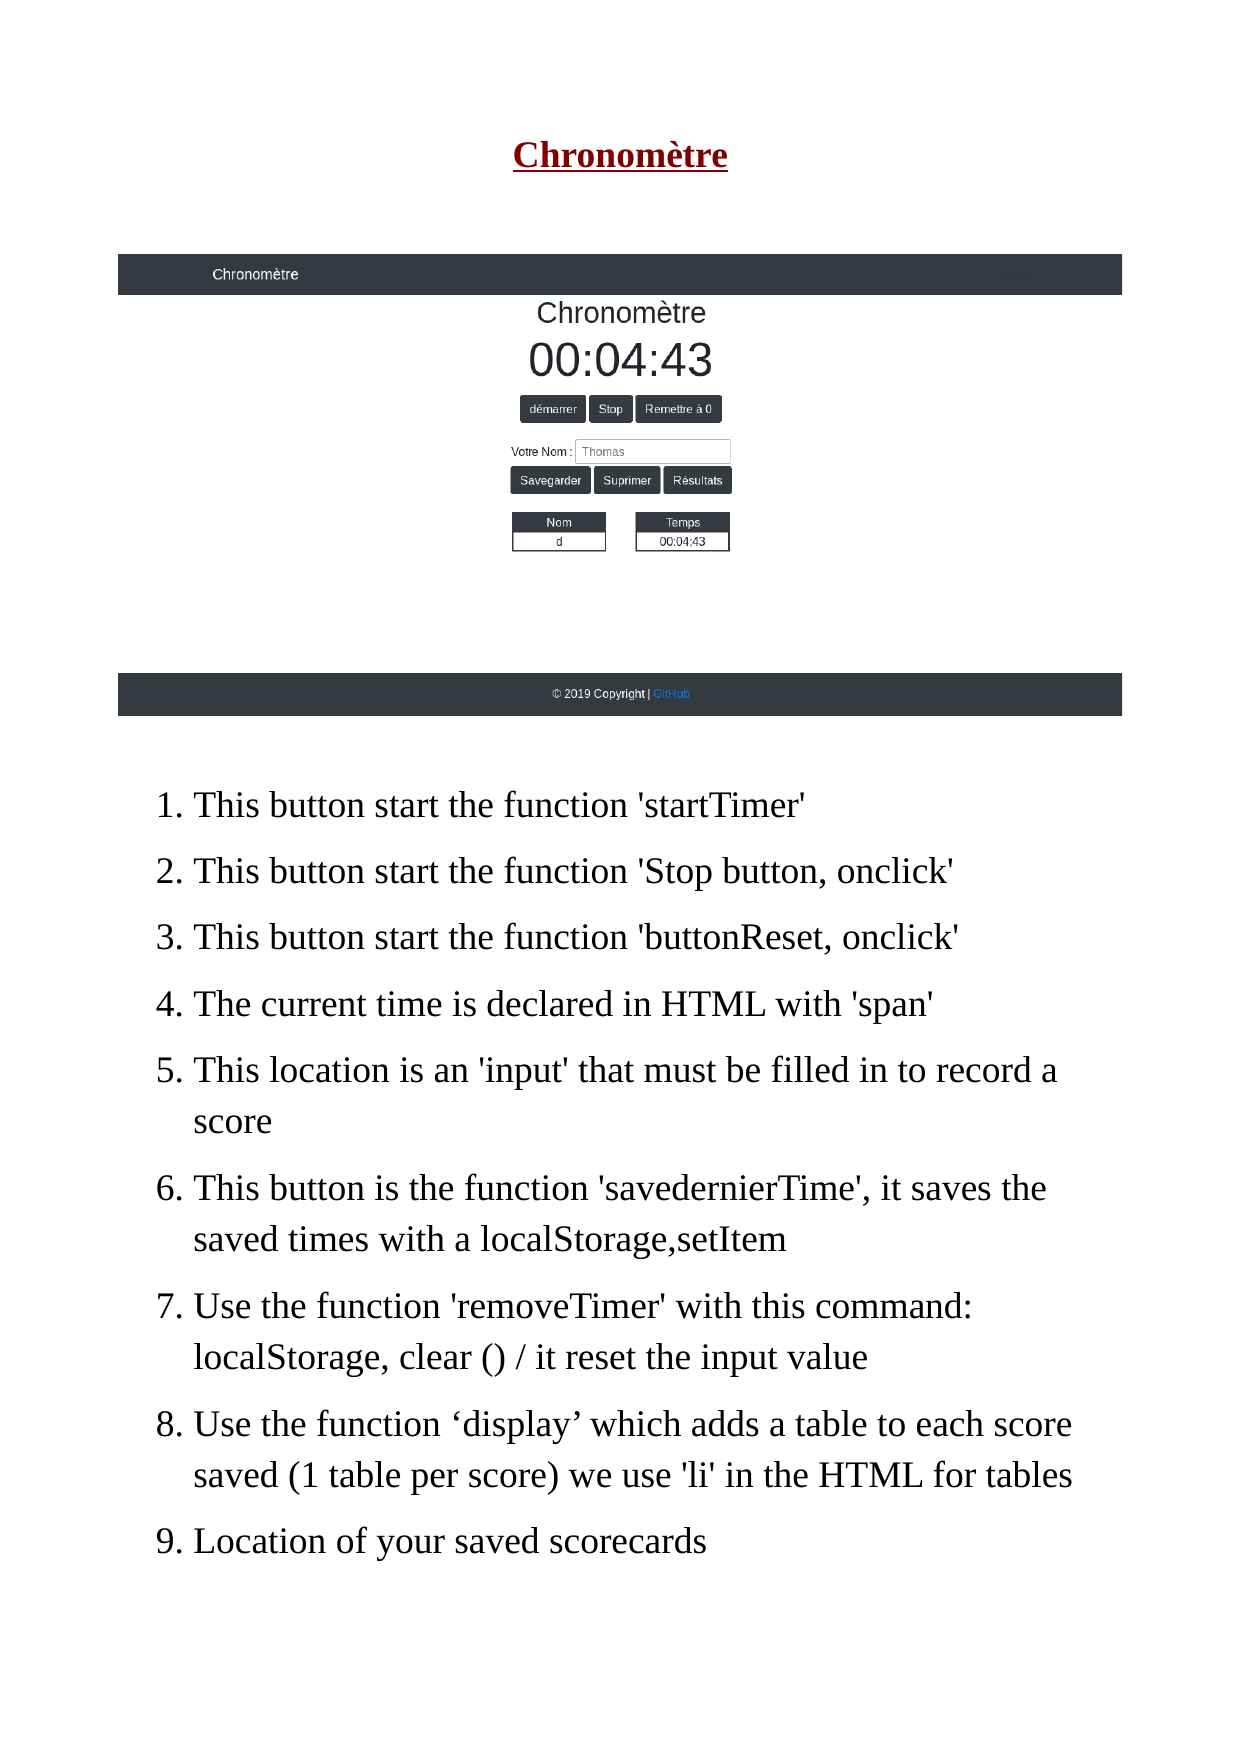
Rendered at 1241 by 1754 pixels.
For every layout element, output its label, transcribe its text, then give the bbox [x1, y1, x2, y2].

list This button start the function 'startTimer' [156, 782, 1122, 825]
subtitle Chronomètre [118, 133, 1122, 176]
list This button start the function 'Stop button, onclick' [156, 848, 1122, 892]
picture [118, 254, 1123, 716]
list This button is the function 'savedernierTime', it saves the saved times with a localStorage,setItem [156, 1165, 1122, 1260]
list Use the function 'removeTimer' with this command: localStorage, clear () / it reset the input value [156, 1283, 1122, 1378]
list Use the function ‘display’ which adds a table to each score saved (1 table per score) we use 'li' in the HTML for tables [156, 1401, 1122, 1496]
list Location of your saved scorecards [156, 1519, 1122, 1562]
list This button start the function 'buttonReset, onclick' [156, 915, 1122, 958]
list This location is an 'input' that must be filled in to record a score [156, 1047, 1122, 1142]
list The current time is declared in HTML with 'span' [156, 981, 1122, 1024]
